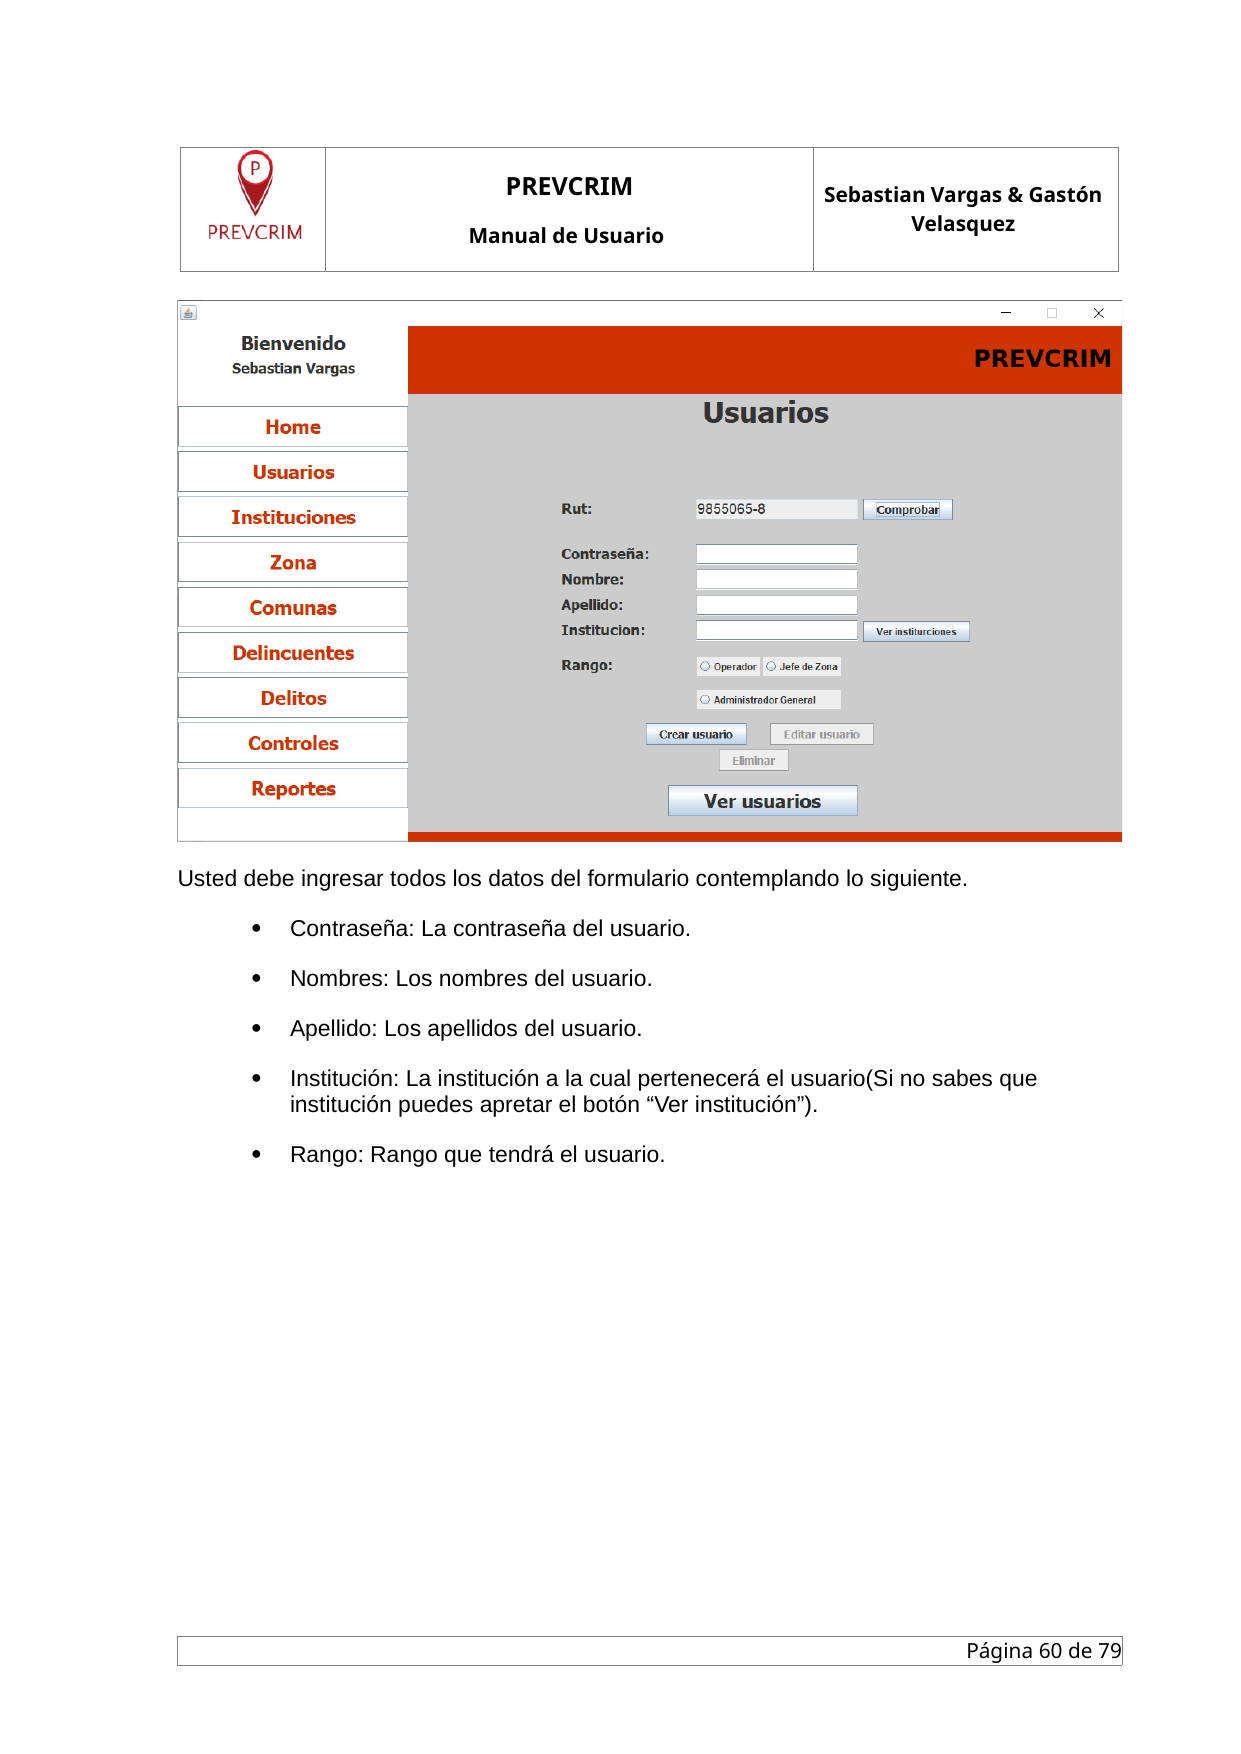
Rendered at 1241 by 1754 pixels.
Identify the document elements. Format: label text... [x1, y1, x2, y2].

list Nombres: Los nombres del usuario. [252, 965, 1122, 991]
list Institución: La institución a la cual pertenecerá el usuario(Si no sabes que institución puedes apretar el botón “Ver institución”). [252, 1065, 1122, 1117]
text Usted debe ingresar todos los datos del formulario contemplando lo siguiente. [177, 865, 1122, 891]
list Apellido: Los apellidos del usuario. [252, 1015, 1122, 1041]
list Rango: Rango que tendrá el usuario. [252, 1141, 1122, 1167]
list Contraseña: La contraseña del usuario. [252, 915, 1122, 941]
